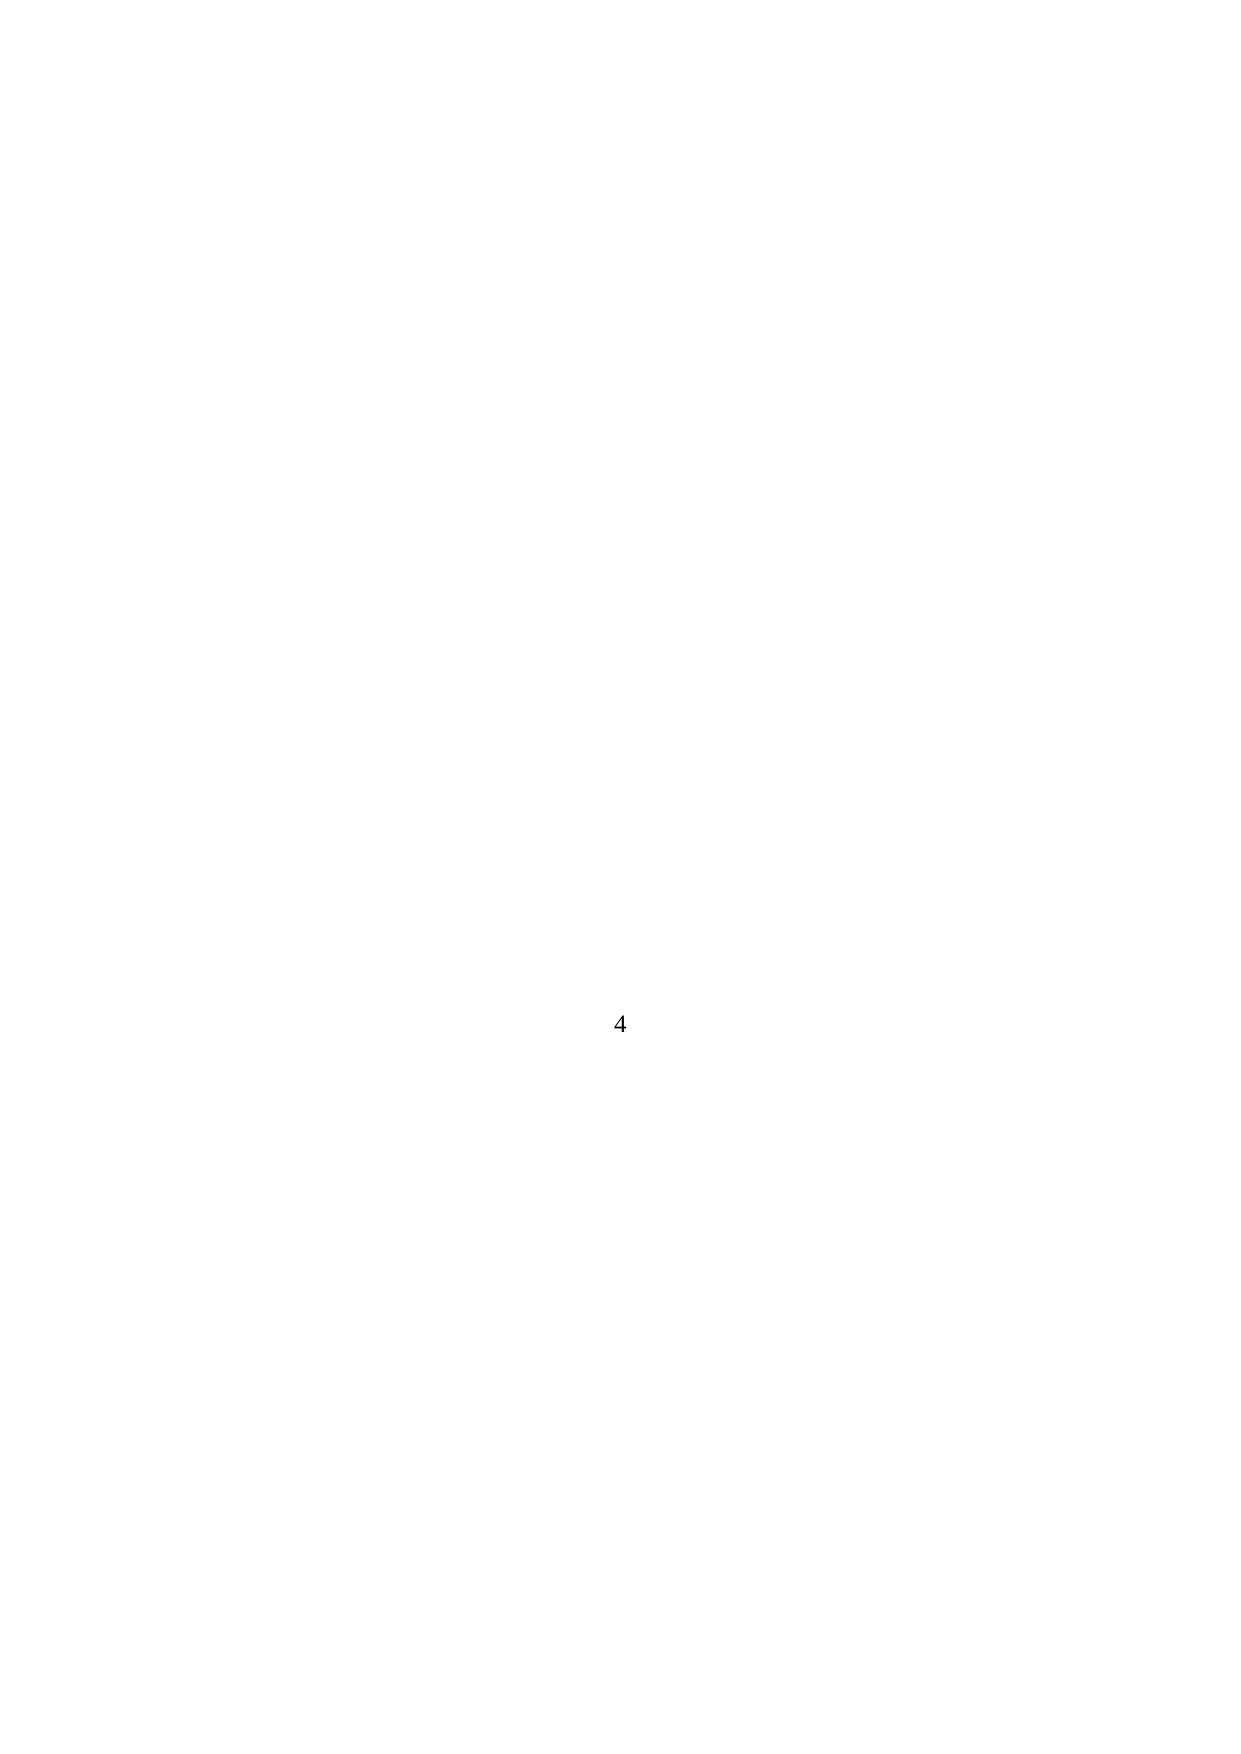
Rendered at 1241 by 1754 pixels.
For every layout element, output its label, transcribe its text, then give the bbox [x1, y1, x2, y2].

text 4 [118, 1009, 1122, 1038]
